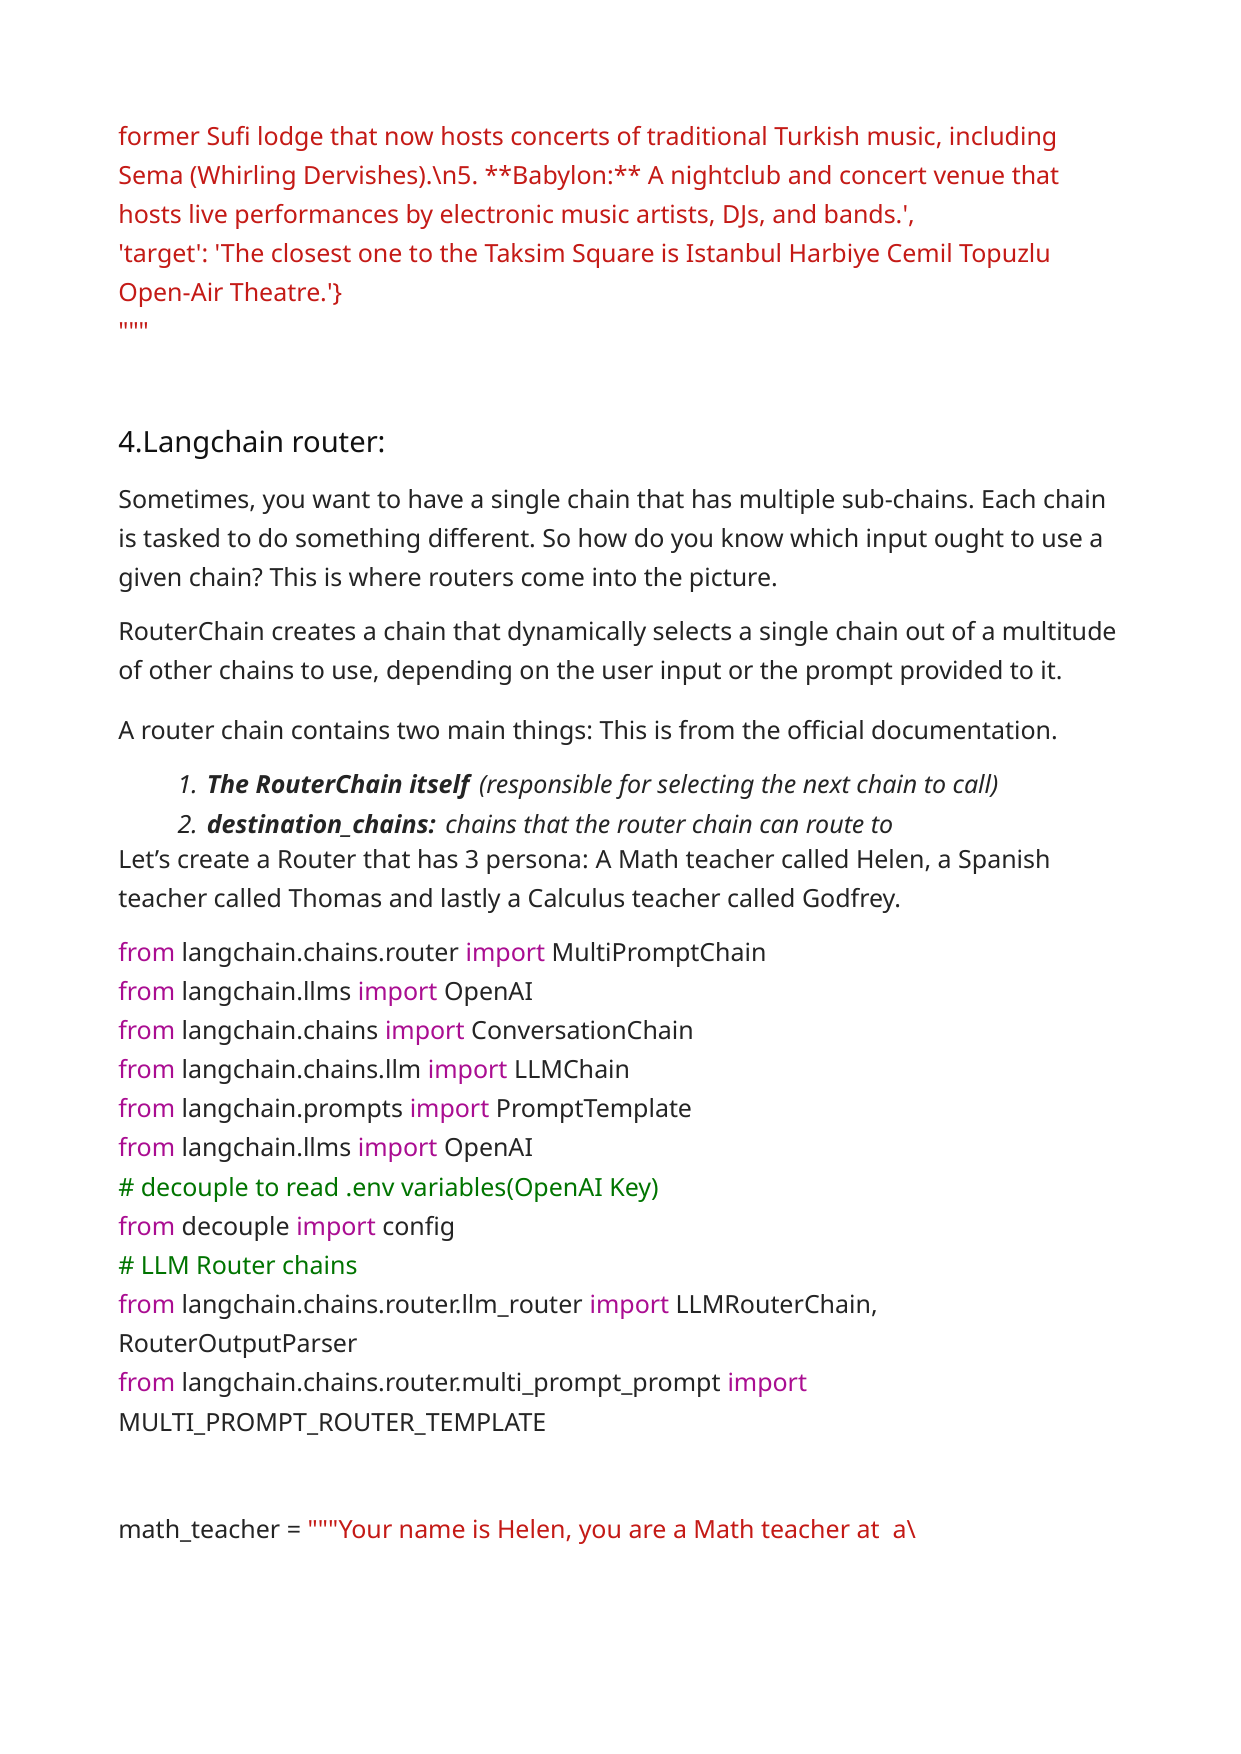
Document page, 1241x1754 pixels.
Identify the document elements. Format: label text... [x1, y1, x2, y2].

text A router chain contains two main things: This is from the official documentation. [118, 707, 1122, 747]
text Let’s create a Router that has 3 persona: A Math teacher called Helen, a Spanish teacher called Thomas and lastly a Calculus teacher called Godfrey. [118, 841, 1122, 914]
text 1. The RouterChain itself (responsible for selecting the next chain to call) [177, 761, 1063, 801]
text Sometimes, you want to have a single chain that has multiple sub-chains. Each chain is tasked to do something different. So how do you know which input ought to use a given chain? This is where routers come into the picture. [118, 482, 1122, 594]
text 4.Langchain router: [118, 421, 1122, 461]
text 2. destination_chains: chains that the router chain can route to [177, 801, 1063, 841]
text math_teacher = """Your name is Helen, you are a Math teacher at a\ [118, 1512, 1122, 1546]
text RouterChain creates a chain that dynamically selects a single chain out of a multitude of other chains to use, depending on the user input or the prompt provided to it. [118, 614, 1122, 687]
text former Sufi lodge that now hosts concerts of traditional Turkish music, including Sema (Whirling Dervishes).\n5. **Babylon:** A nightclub and concert venue that hosts live performances by electronic music artists, DJs, and bands.', 'target': 'The closest one to the Taksim Square is Istanbul Harbiye Cemil Topuzlu Open-Air Theatre.'} """ [118, 118, 1122, 348]
text from langchain.chains.router import MultiPromptChain from langchain.llms import OpenAI from langchain.chains import ConversationChain from langchain.chains.llm import LLMChain from langchain.prompts import PromptTemplate from langchain.llms import OpenAI # decouple to read .env variables(OpenAI Key) from decouple import config # LLM Router chains from langchain.chains.router.llm_router import LLMRouterChain, RouterOutputParser from langchain.chains.router.multi_prompt_prompt import MULTI_PROMPT_ROUTER_TEMPLATE [118, 934, 1122, 1438]
